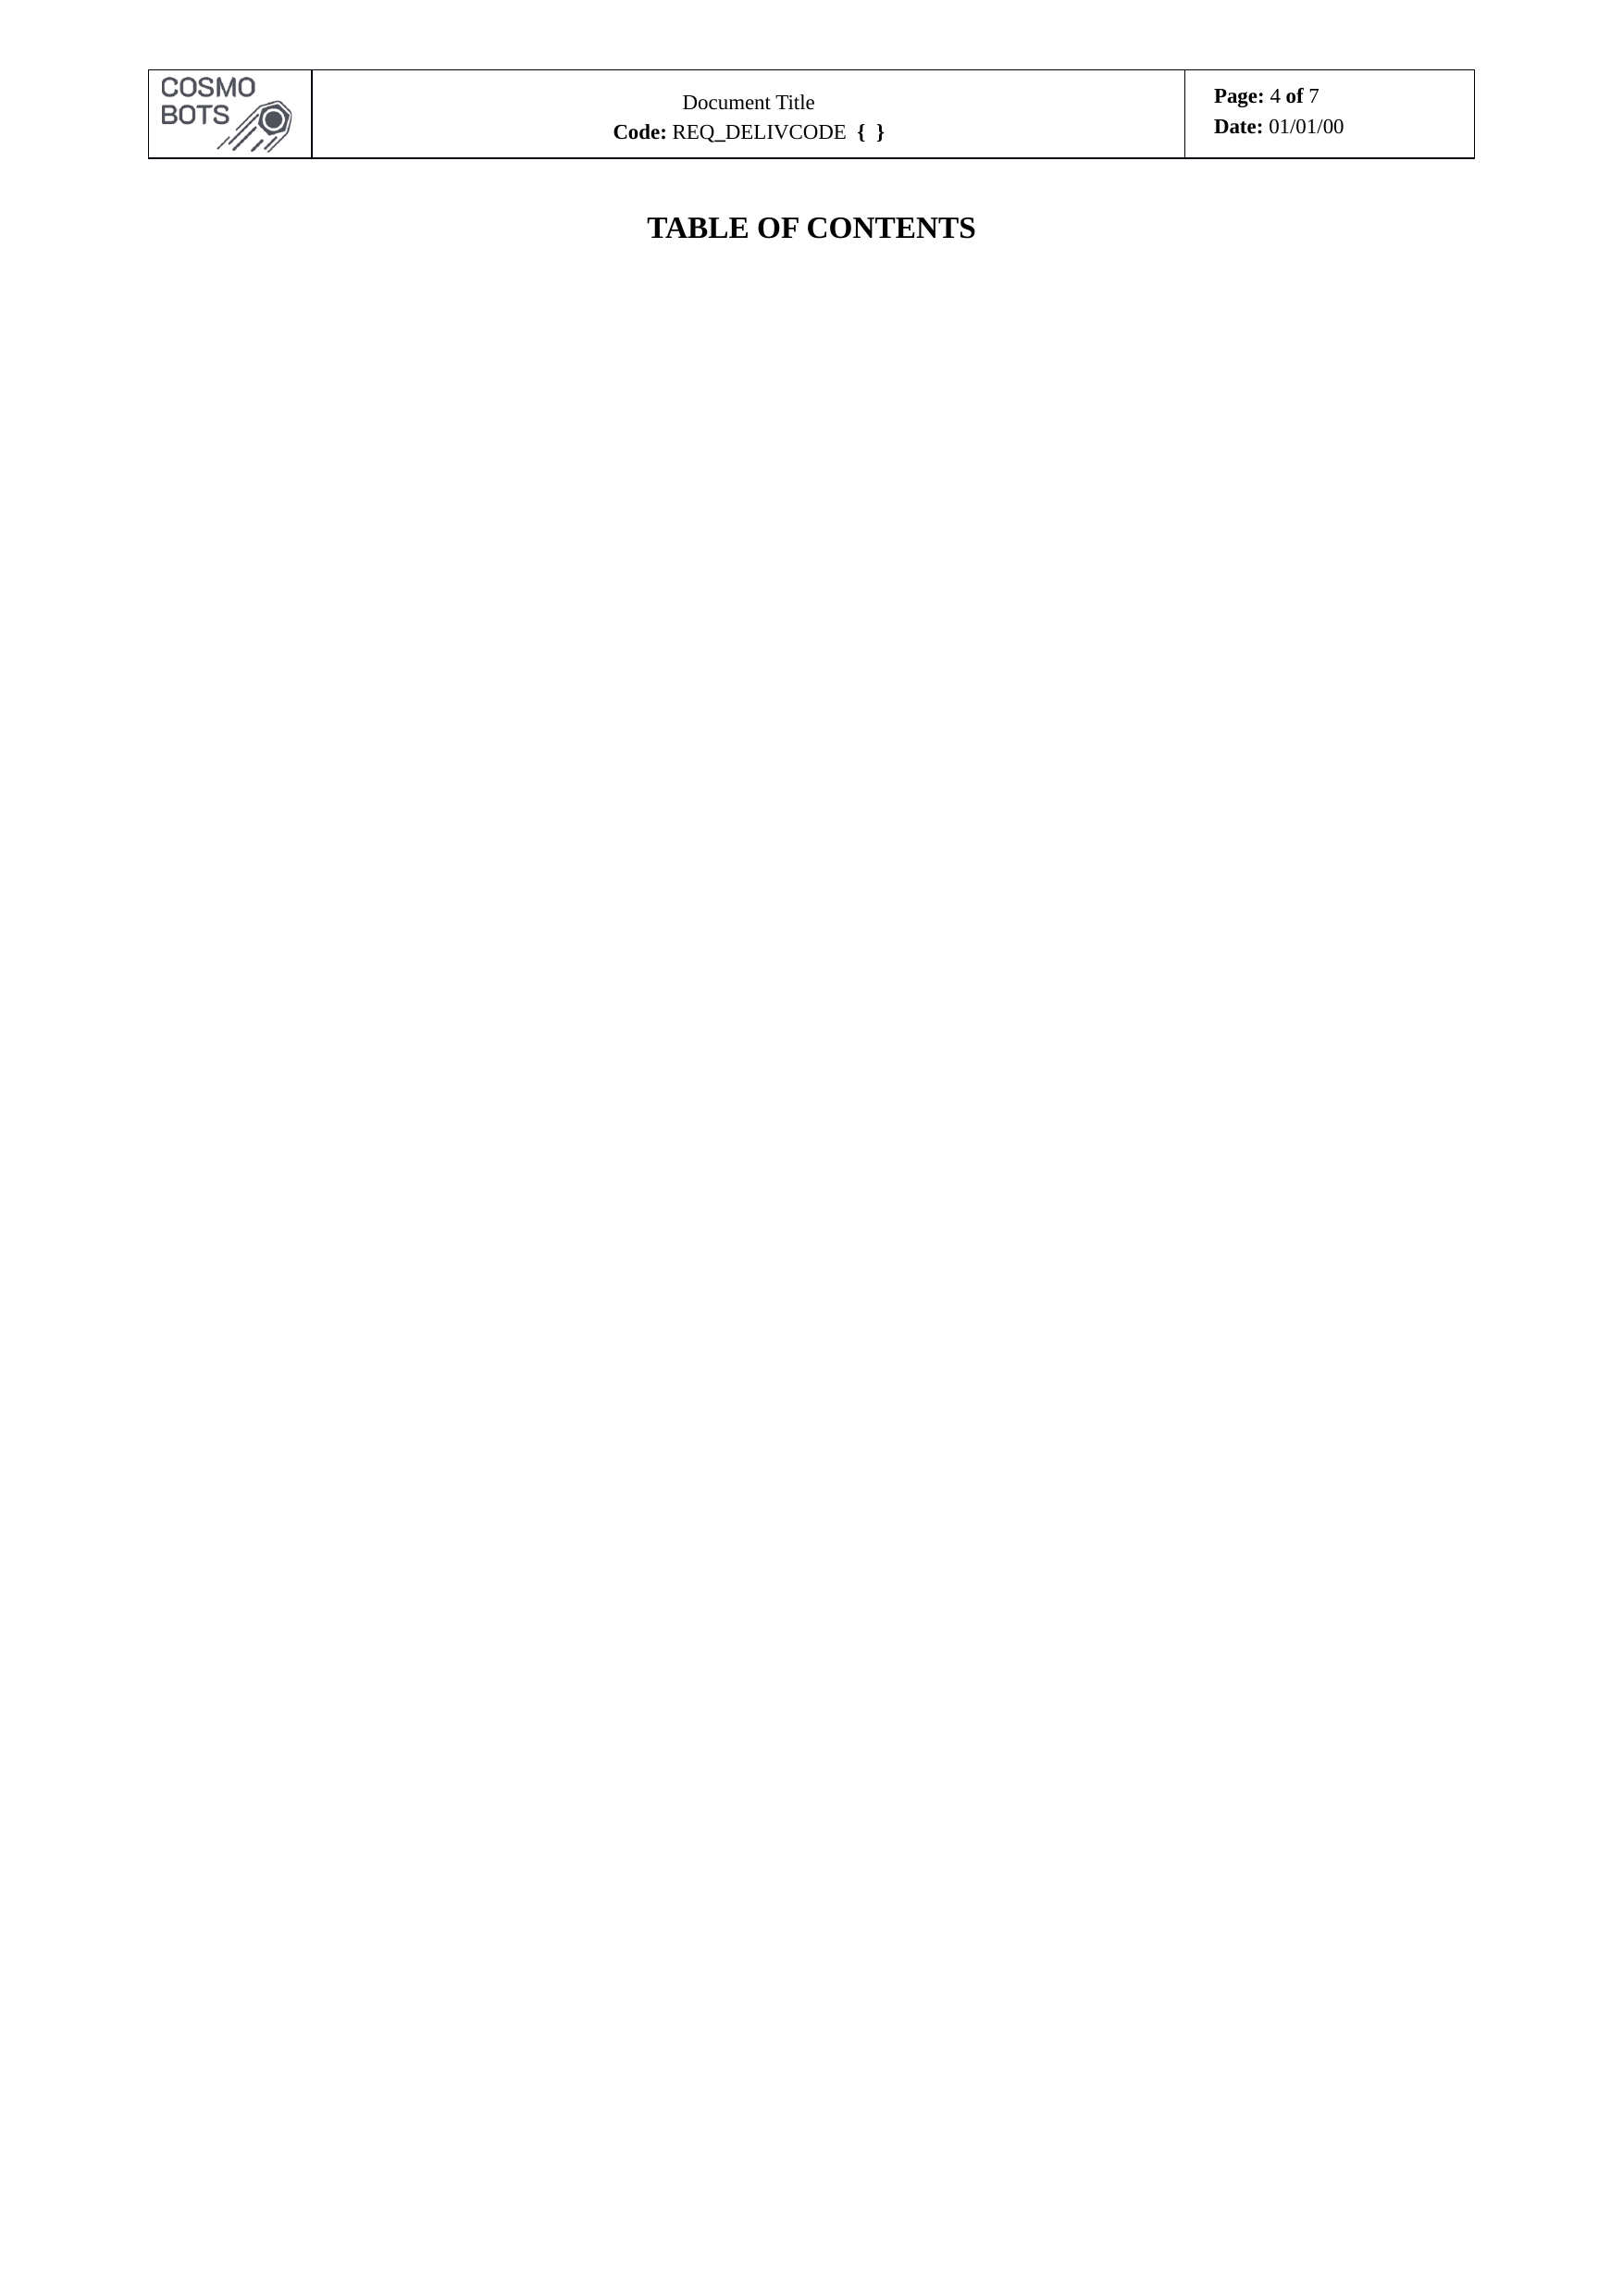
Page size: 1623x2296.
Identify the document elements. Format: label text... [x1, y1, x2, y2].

picture [162, 77, 292, 153]
text TABLE OF CONTENTS [149, 210, 1474, 245]
